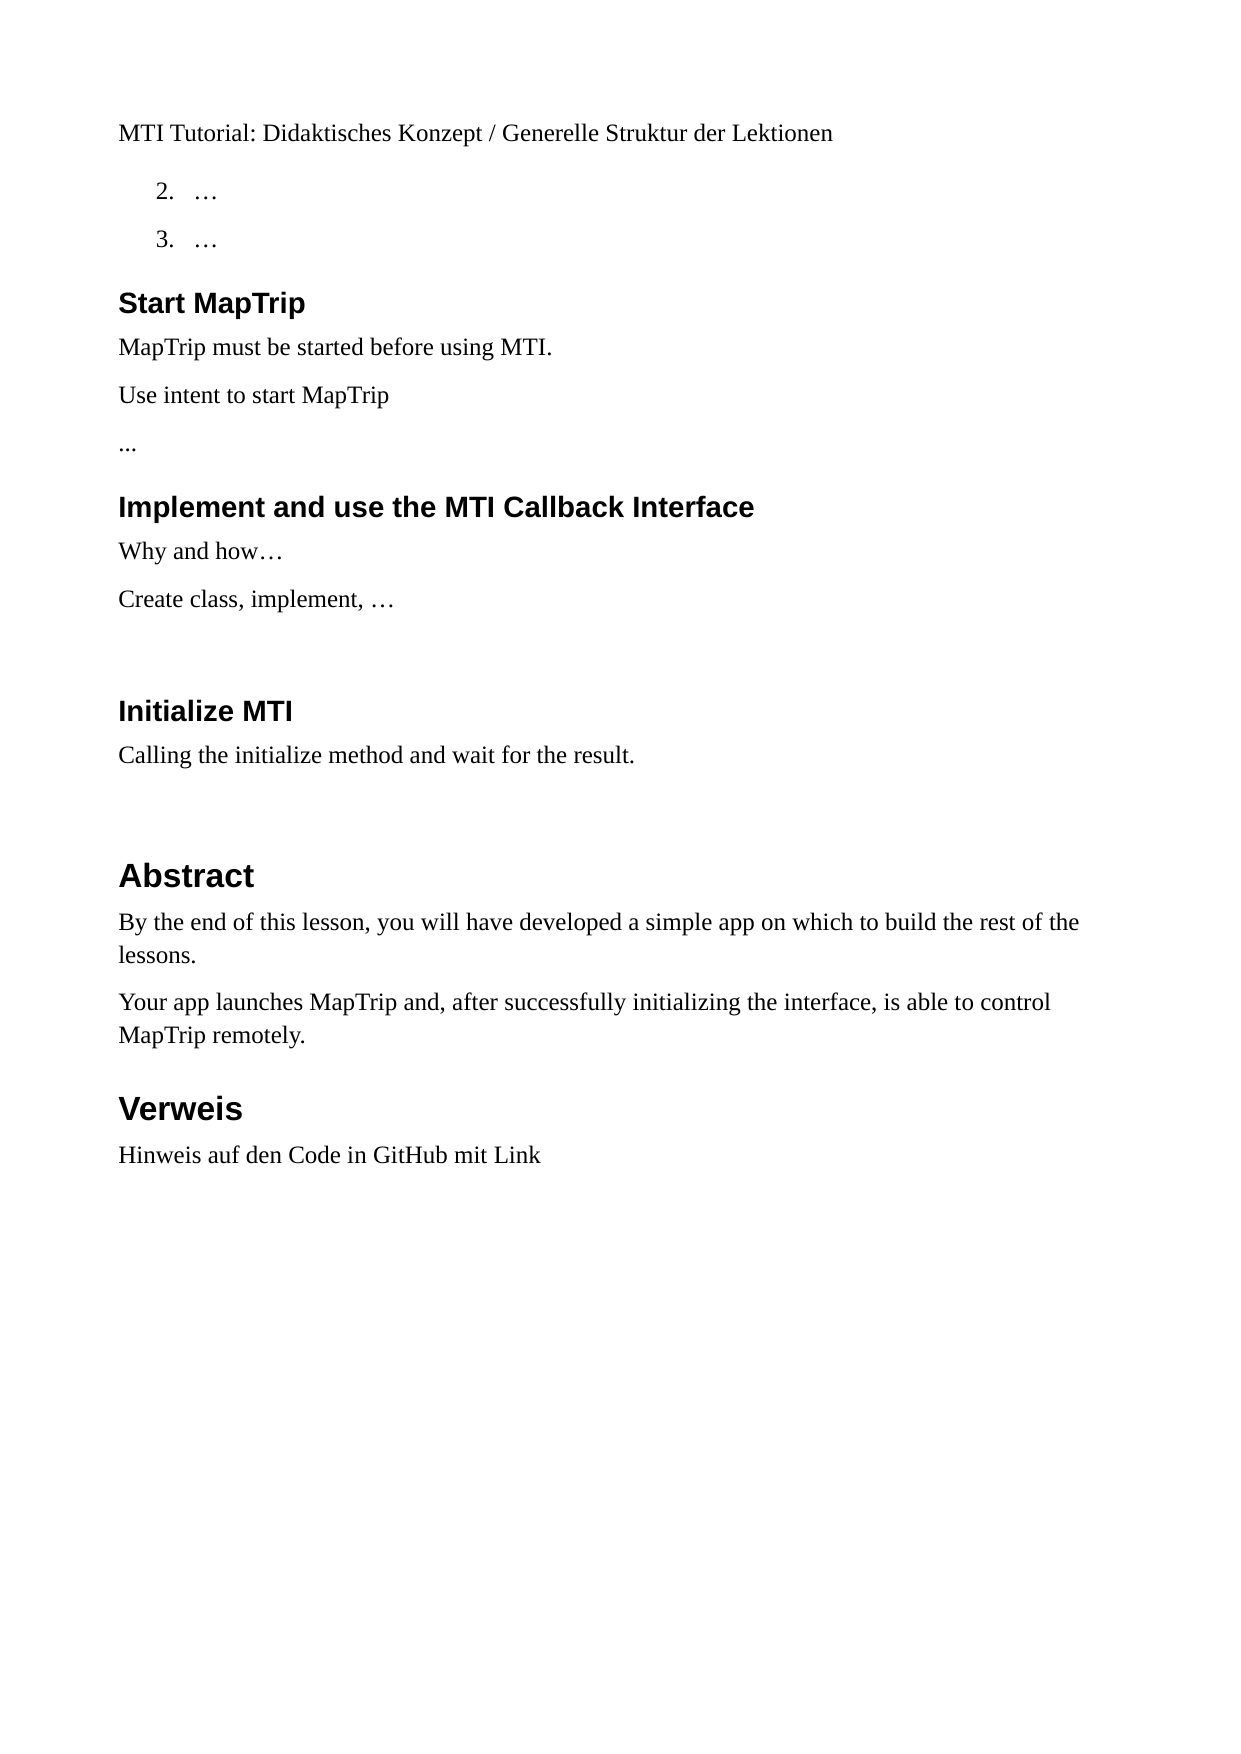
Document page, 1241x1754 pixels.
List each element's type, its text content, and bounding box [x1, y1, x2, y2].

text MapTrip must be started before using MTI. [118, 332, 1122, 361]
list … [156, 224, 1122, 253]
subtitle Initialize MTI [118, 693, 1122, 727]
text Use intent to start MapTrip [118, 380, 1122, 409]
text Why and how… [118, 536, 1122, 565]
text Create class, implement, … [118, 584, 1122, 612]
list … [156, 176, 1122, 205]
subtitle Verweis [118, 1089, 1122, 1128]
text Calling the initialize method and wait for the result. [118, 740, 1122, 768]
text ... [118, 428, 1122, 456]
subtitle Abstract [118, 856, 1122, 894]
text Your app launches MapTrip and, after successfully initializing the interface, is able to control MapTrip remotely. [118, 987, 1122, 1049]
text Hinweis auf den Code in GitHub mit Link [118, 1140, 1122, 1169]
text By the end of this lesson, you will have developed a simple app on which to build the rest of the lessons. [118, 907, 1122, 969]
subtitle Implement and use the MTI Callback Interface [118, 490, 1122, 523]
subtitle Start MapTrip [118, 286, 1122, 320]
